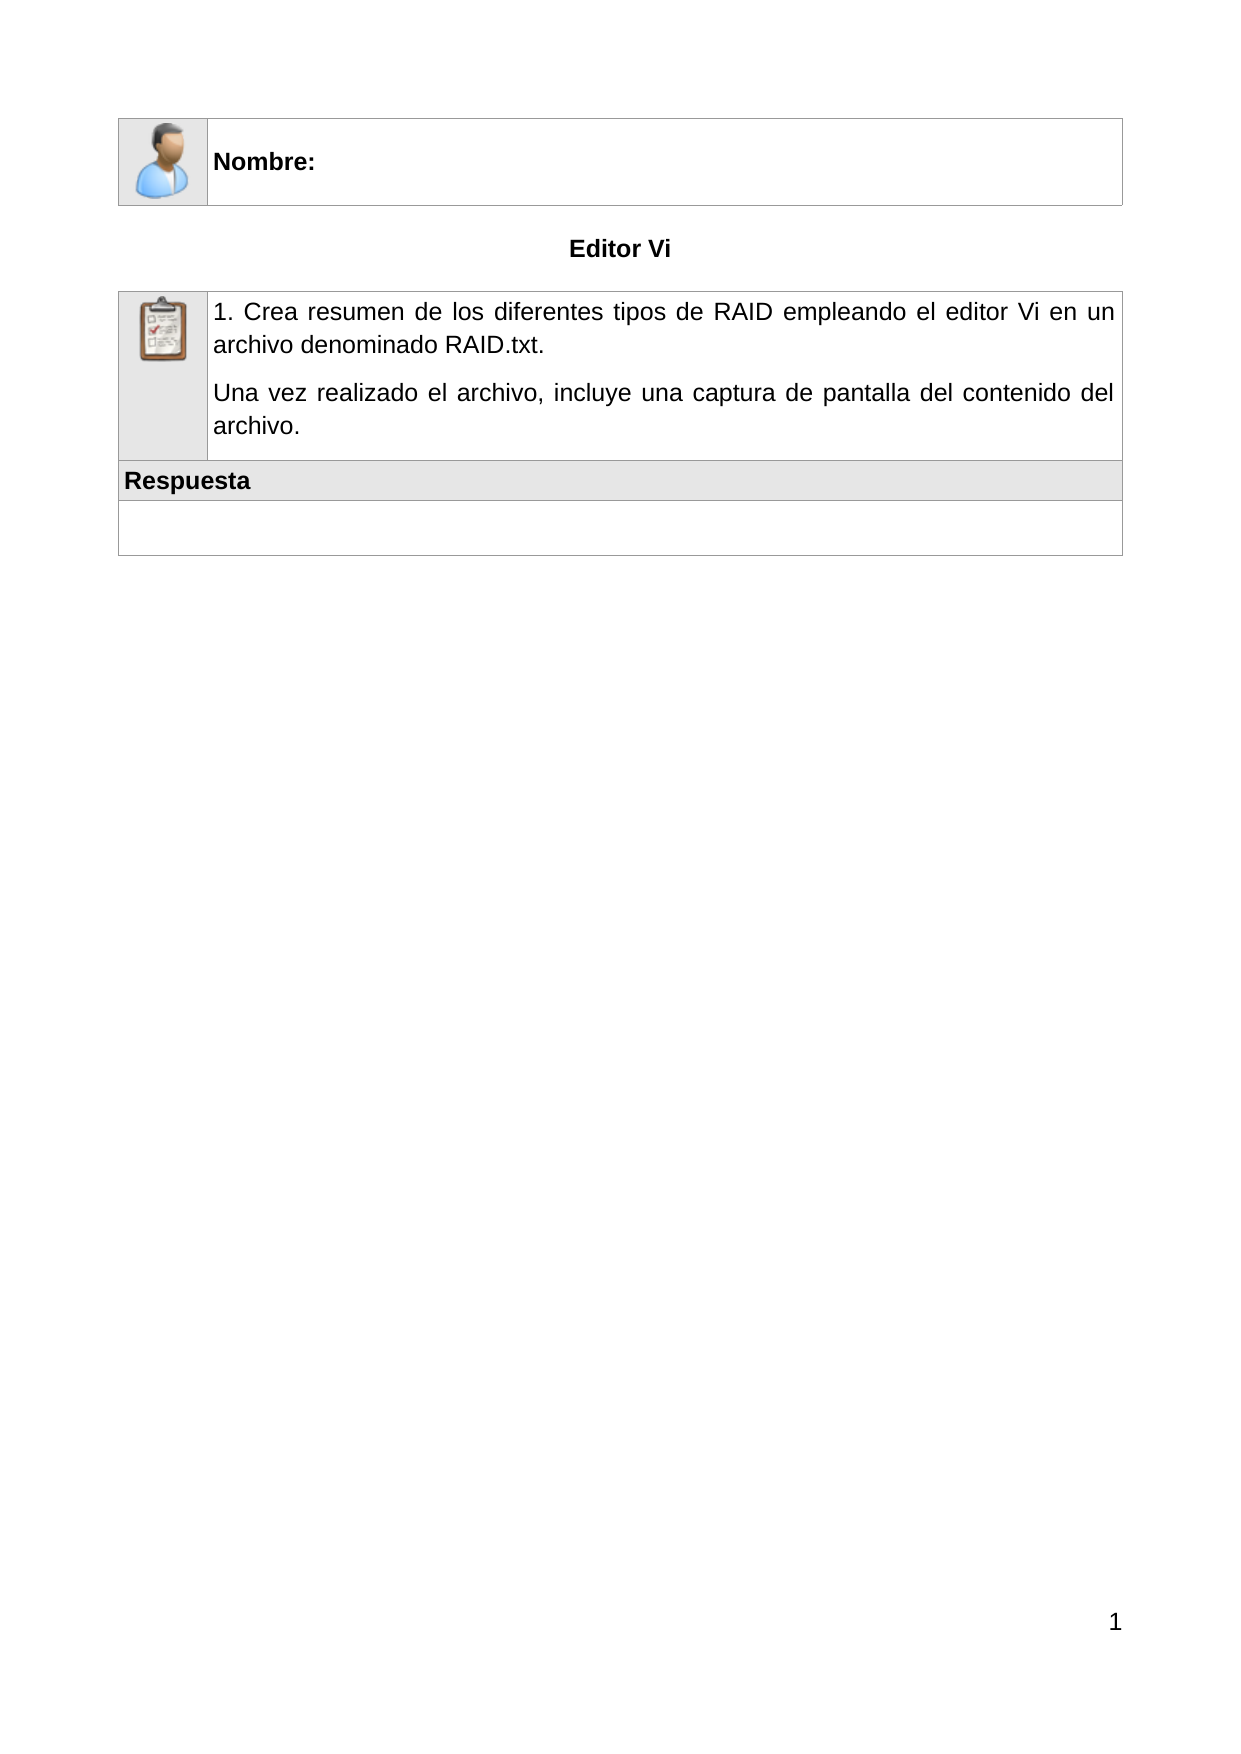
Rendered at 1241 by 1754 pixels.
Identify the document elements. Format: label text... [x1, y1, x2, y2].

table_header Nombre: [208, 119, 1122, 205]
table_header [119, 119, 207, 205]
table_header 1. Crea resumen de los diferentes tipos de RAID empleando el editor Vi en un archivo denominado RAID.txt. Una vez realizado el archivo, incluye una captura de pantalla del contenido del archivo. [208, 292, 1122, 460]
table_cell Respuesta [119, 461, 1122, 500]
table_cell [119, 501, 1122, 555]
picture [125, 123, 201, 199]
text Editor Vi [118, 233, 1122, 262]
picture [130, 296, 195, 362]
table_header [119, 292, 207, 460]
